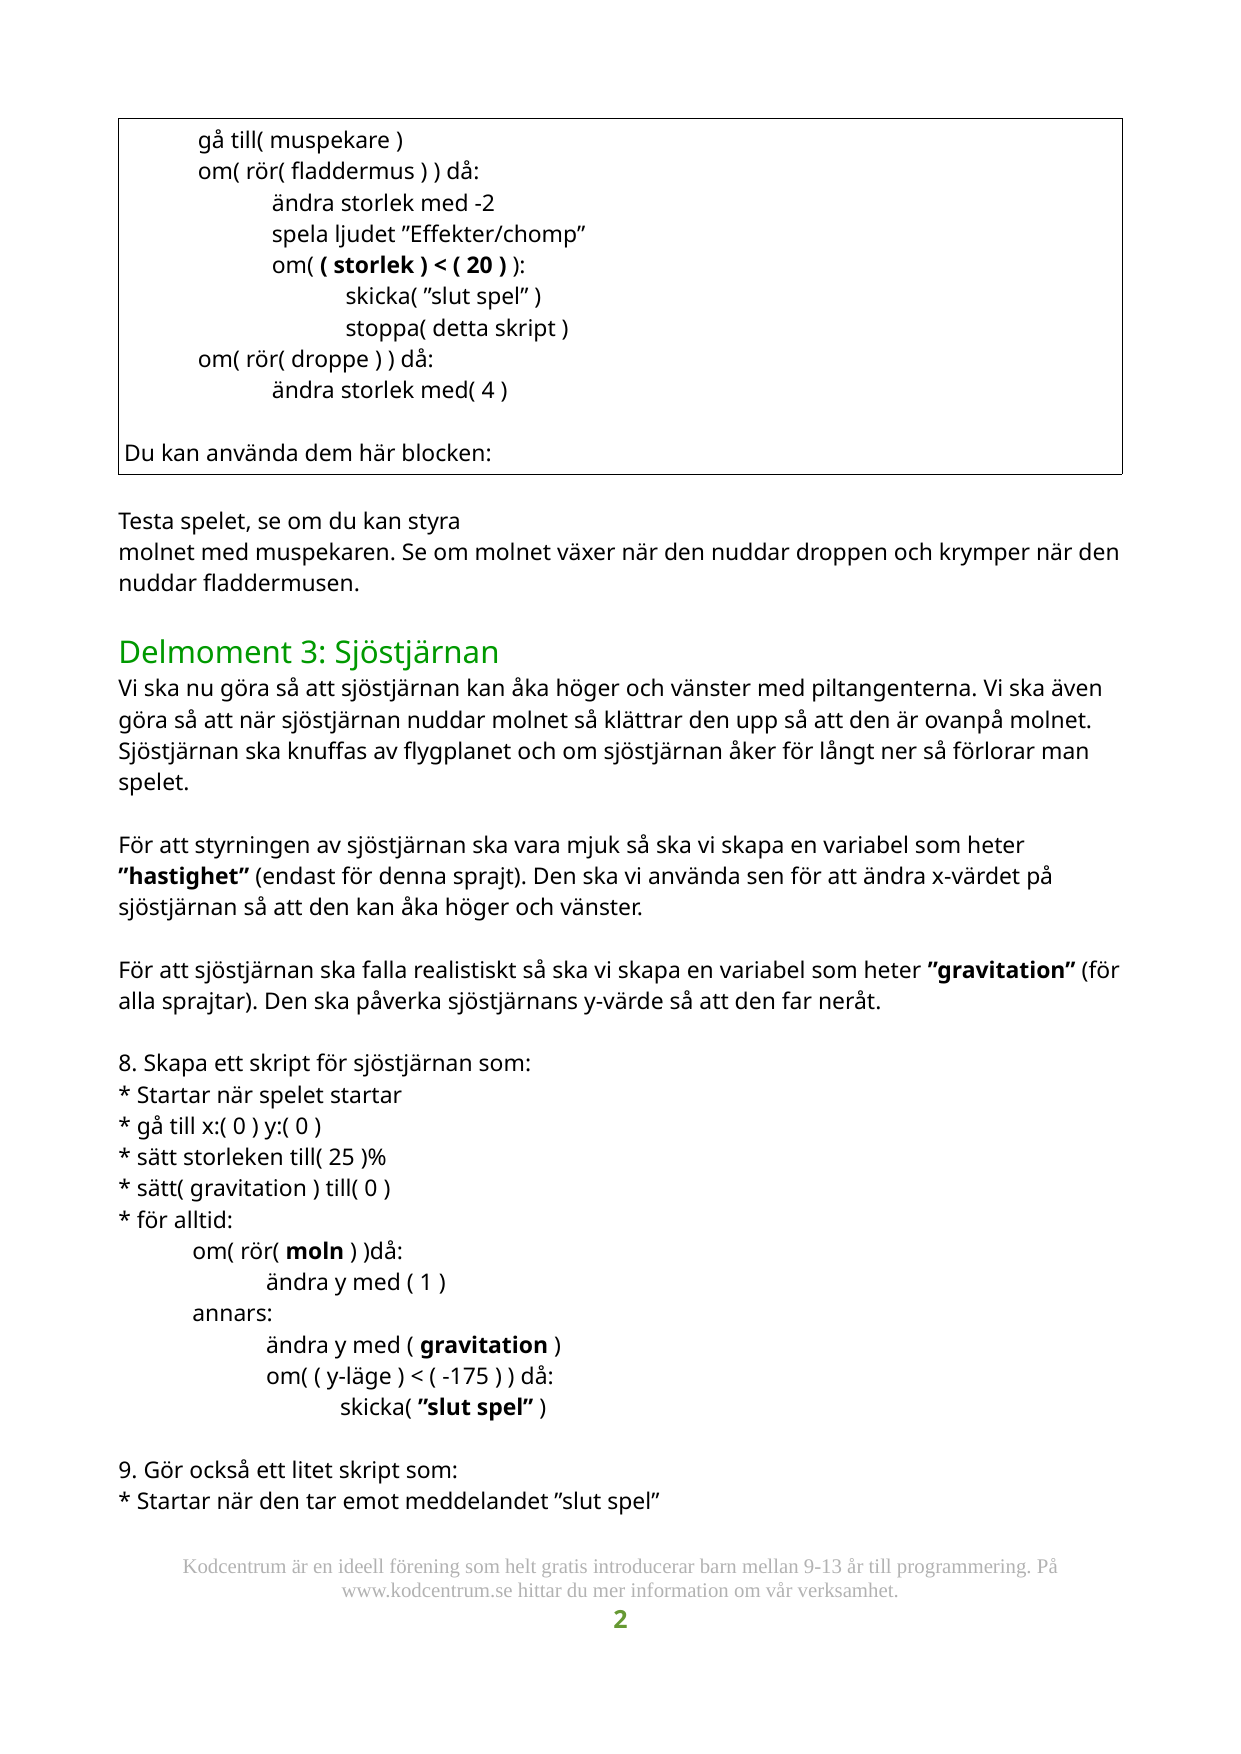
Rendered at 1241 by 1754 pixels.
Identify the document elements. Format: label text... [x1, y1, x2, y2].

text ändra y med ( gravitation ) [118, 1329, 1122, 1360]
text Vi ska nu göra så att sjöstjärnan kan åka höger och vänster med piltangenterna. Vi ska även göra så att när sjöstjärnan nuddar molnet så klättrar den upp så att den är ovanpå molnet. Sjöstjärnan ska knuffas av flygplanet och om sjöstjärnan åker för långt ner så förlorar man spelet. [118, 672, 1122, 797]
text * gå till x:( 0 ) y:( 0 ) [118, 1110, 1122, 1141]
table_header 7. Skapa ett skript i molnet som: * Startar när spelet startar * sätt storleken till( 100 )% * för alltid: gå till( muspekare ) om( rör( fladdermus ) ) då: ändra storlek med -2 spela ljudet ”Effekter/chomp” om( ( storlek ) < ( 20 ) ): skicka( ”slut spel” ) stoppa( detta skript ) om( rör( droppe ) ) då: ändra storlek med( 4 ) Du kan använda dem här blocken: [119, 119, 1122, 473]
text För att styrningen av sjöstjärnan ska vara mjuk så ska vi skapa en variabel som heter ”hastighet” (endast för denna sprajt). Den ska vi använda sen för att ändra x-värdet på sjöstjärnan så att den kan åka höger och vänster. [118, 829, 1122, 922]
text * Startar när den tar emot meddelandet ”slut spel” [118, 1485, 1122, 1516]
text * sätt( gravitation ) till( 0 ) [118, 1172, 1122, 1204]
text om( rör( moln ) )då: [118, 1235, 1122, 1266]
text skicka( ”slut spel” ) [118, 1391, 1122, 1422]
text Testa spelet, se om du kan styra [118, 505, 1122, 536]
text ändra y med ( 1 ) [118, 1266, 1122, 1297]
text 8. Skapa ett skript för sjöstjärnan som: [118, 1047, 1122, 1079]
text * sätt storleken till( 25 )% [118, 1141, 1122, 1172]
text * för alltid: [118, 1204, 1122, 1235]
text * Startar när spelet startar [118, 1079, 1122, 1110]
text annars: [118, 1297, 1122, 1329]
text För att sjöstjärnan ska falla realistiskt så ska vi skapa en variabel som heter ”gravitation” (för alla sprajtar). Den ska påverka sjöstjärnans y-värde så att den far neråt. [118, 954, 1122, 1016]
text molnet med muspekaren. Se om molnet växer när den nuddar droppen och krymper när den nuddar fladdermusen. [118, 536, 1122, 598]
text om( ( y-läge ) < ( -175 ) ) då: [118, 1360, 1122, 1391]
text Delmoment 3: Sjöstjärnan [118, 630, 1122, 672]
text 9. Gör också ett litet skript som: [118, 1454, 1122, 1485]
